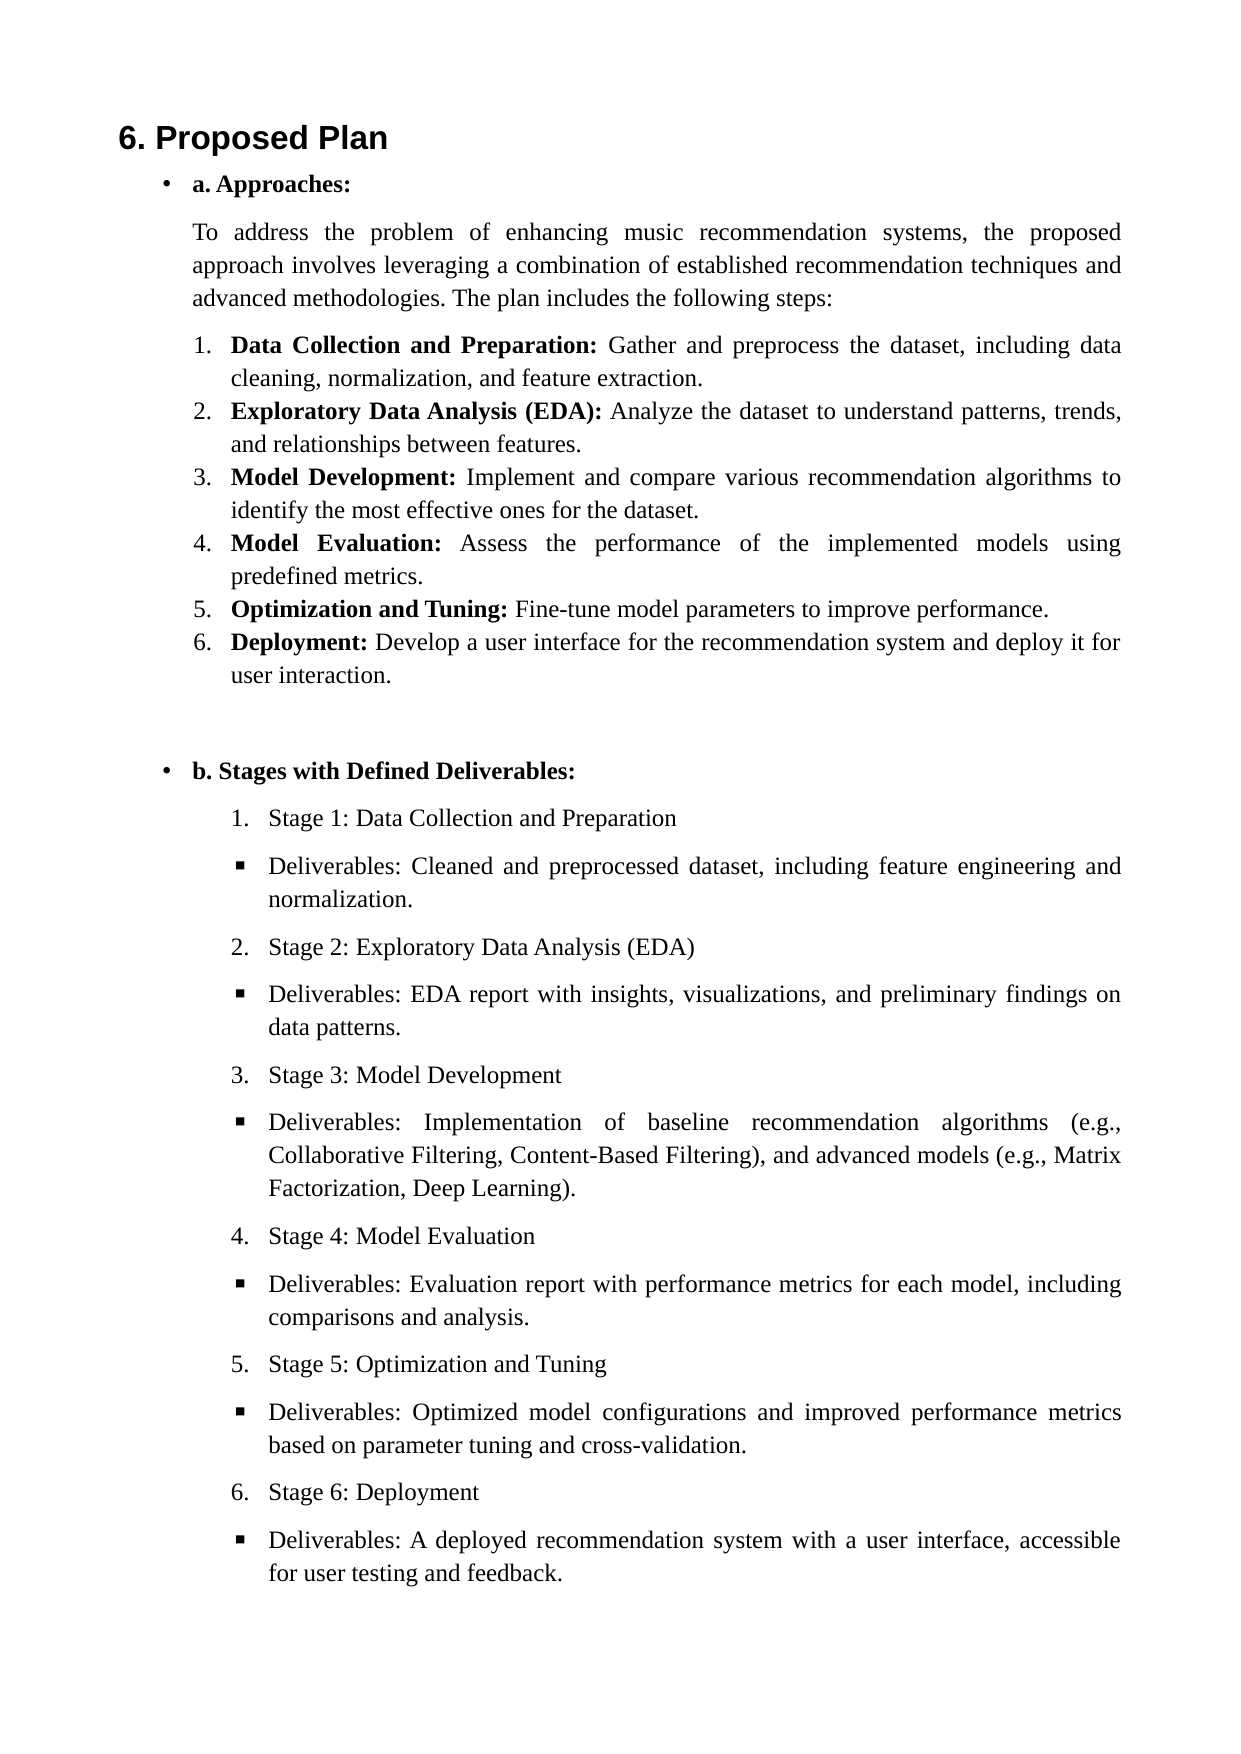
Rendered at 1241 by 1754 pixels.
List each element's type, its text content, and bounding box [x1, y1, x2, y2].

list Deliverables: Implementation of baseline recommendation algorithms (e.g., Collaborative Filtering, Content-Based Filtering), and advanced models (e.g., Matrix Factorization, Deep Learning). [231, 1107, 1122, 1202]
list Data Collection and Preparation: Gather and preprocess the dataset, including data cleaning, normalization, and feature extraction. [193, 330, 1122, 392]
list Deliverables: Evaluation report with performance metrics for each model, including comparisons and analysis. [231, 1269, 1122, 1330]
list Deliverables: Cleaned and preprocessed dataset, including feature engineering and normalization. [231, 851, 1122, 913]
list Stage 4: Model Evaluation [231, 1221, 1122, 1250]
list To address the problem of enhancing music recommendation systems, the proposed approach involves leveraging a combination of established recommendation techniques and advanced methodologies. The plan includes the following steps: [162, 217, 1122, 311]
list Optimization and Tuning: Fine-tune model parameters to improve performance. [193, 594, 1122, 623]
list Stage 3: Model Development [231, 1060, 1122, 1088]
subtitle 6. Proposed Plan [118, 118, 1122, 157]
list Deliverables: Optimized model configurations and improved performance metrics based on parameter tuning and cross-validation. [231, 1397, 1122, 1459]
list Stage 6: Deployment [231, 1477, 1122, 1506]
list b. Stages with Defined Deliverables: [162, 756, 1122, 784]
list Model Evaluation: Assess the performance of the implemented models using predefined metrics. [193, 528, 1122, 590]
list Stage 2: Exploratory Data Analysis (EDA) [231, 932, 1122, 960]
list Exploratory Data Analysis (EDA): Analyze the dataset to understand patterns, trends, and relationships between features. [193, 396, 1122, 458]
list Deliverables: A deployed recommendation system with a user interface, accessible for user testing and feedback. [231, 1525, 1122, 1587]
list Stage 1: Data Collection and Preparation [231, 803, 1122, 832]
list Stage 5: Optimization and Tuning [231, 1349, 1122, 1378]
list a. Approaches: [162, 169, 1122, 198]
list Model Development: Implement and compare various recommendation algorithms to identify the most effective ones for the dataset. [193, 462, 1122, 524]
list Deliverables: EDA report with insights, visualizations, and preliminary findings on data patterns. [231, 979, 1122, 1041]
list Deployment: Develop a user interface for the recommendation system and deploy it for user interaction. [193, 627, 1122, 689]
